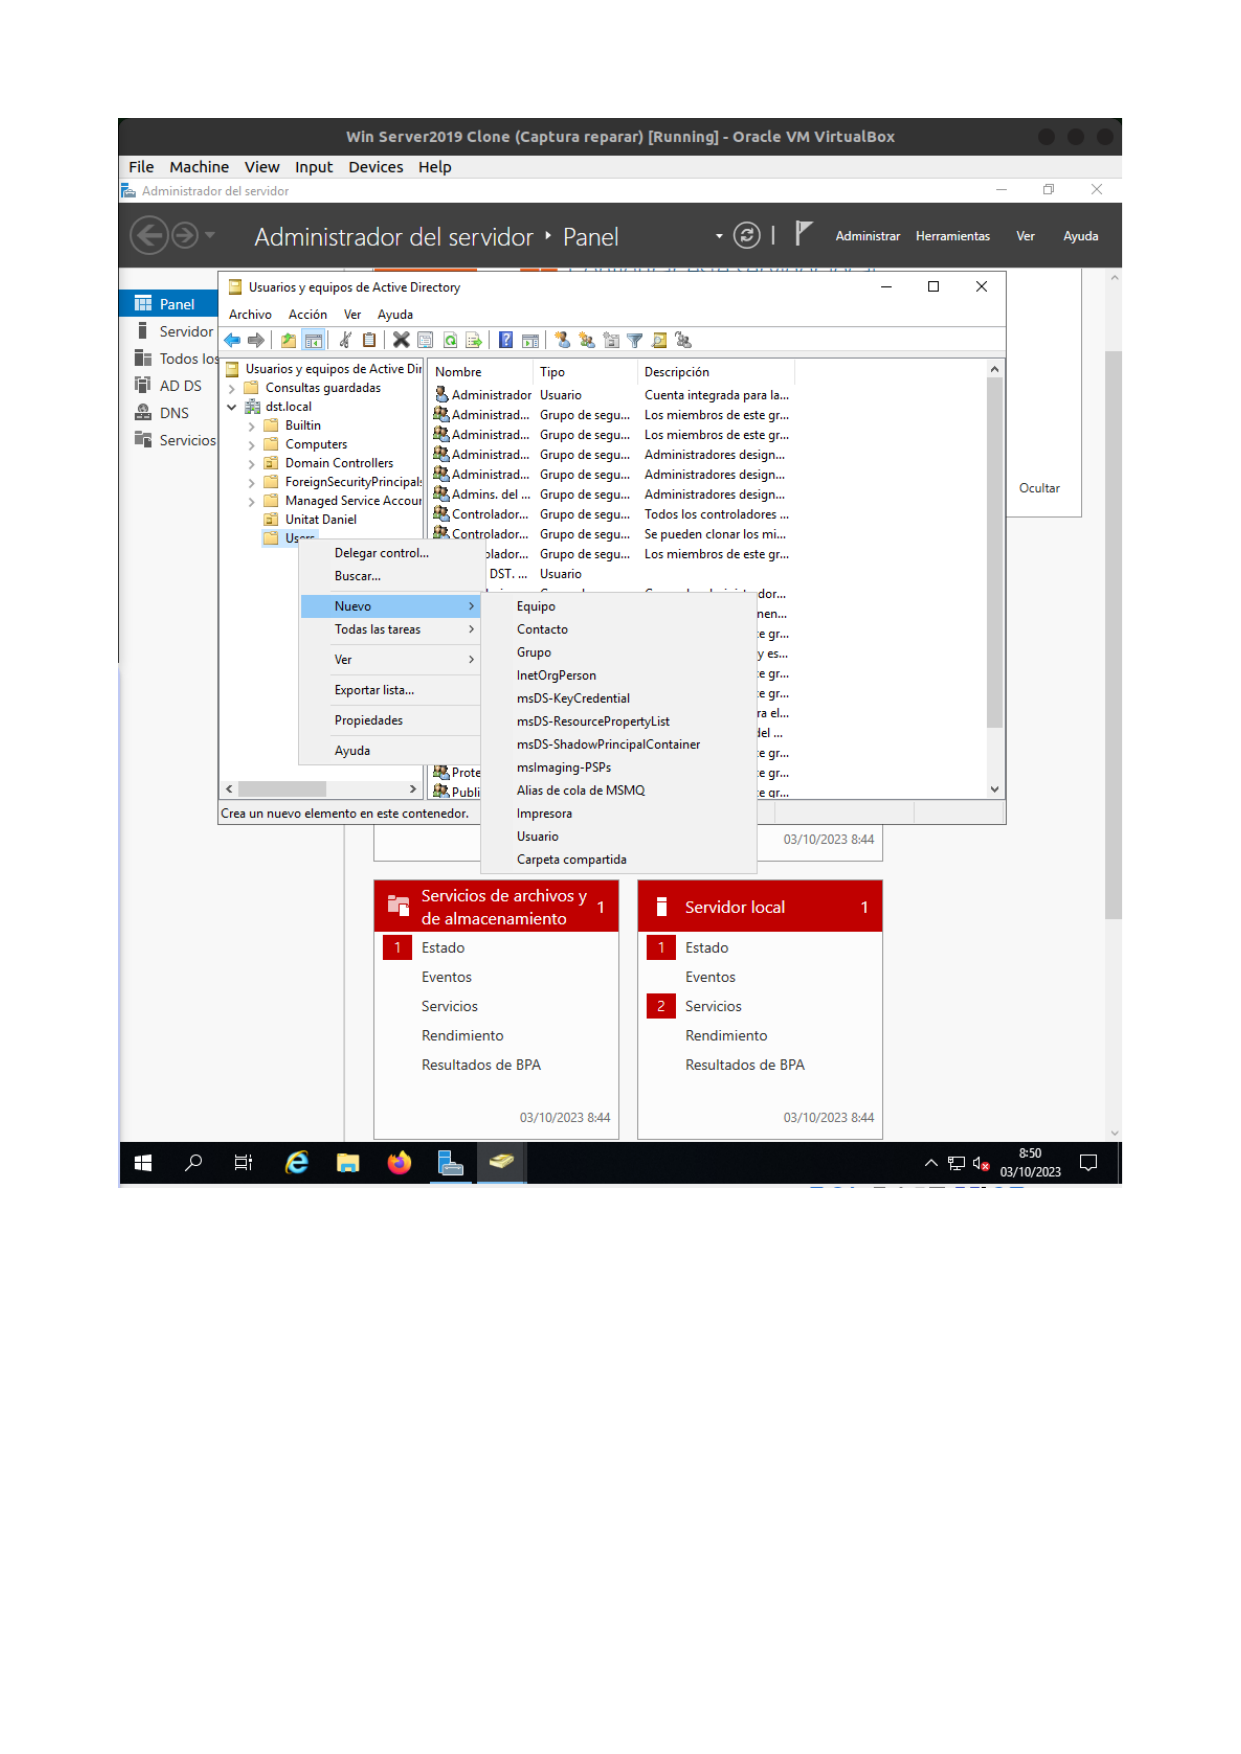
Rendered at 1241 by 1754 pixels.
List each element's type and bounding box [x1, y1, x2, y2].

picture [118, 118, 1123, 1188]
